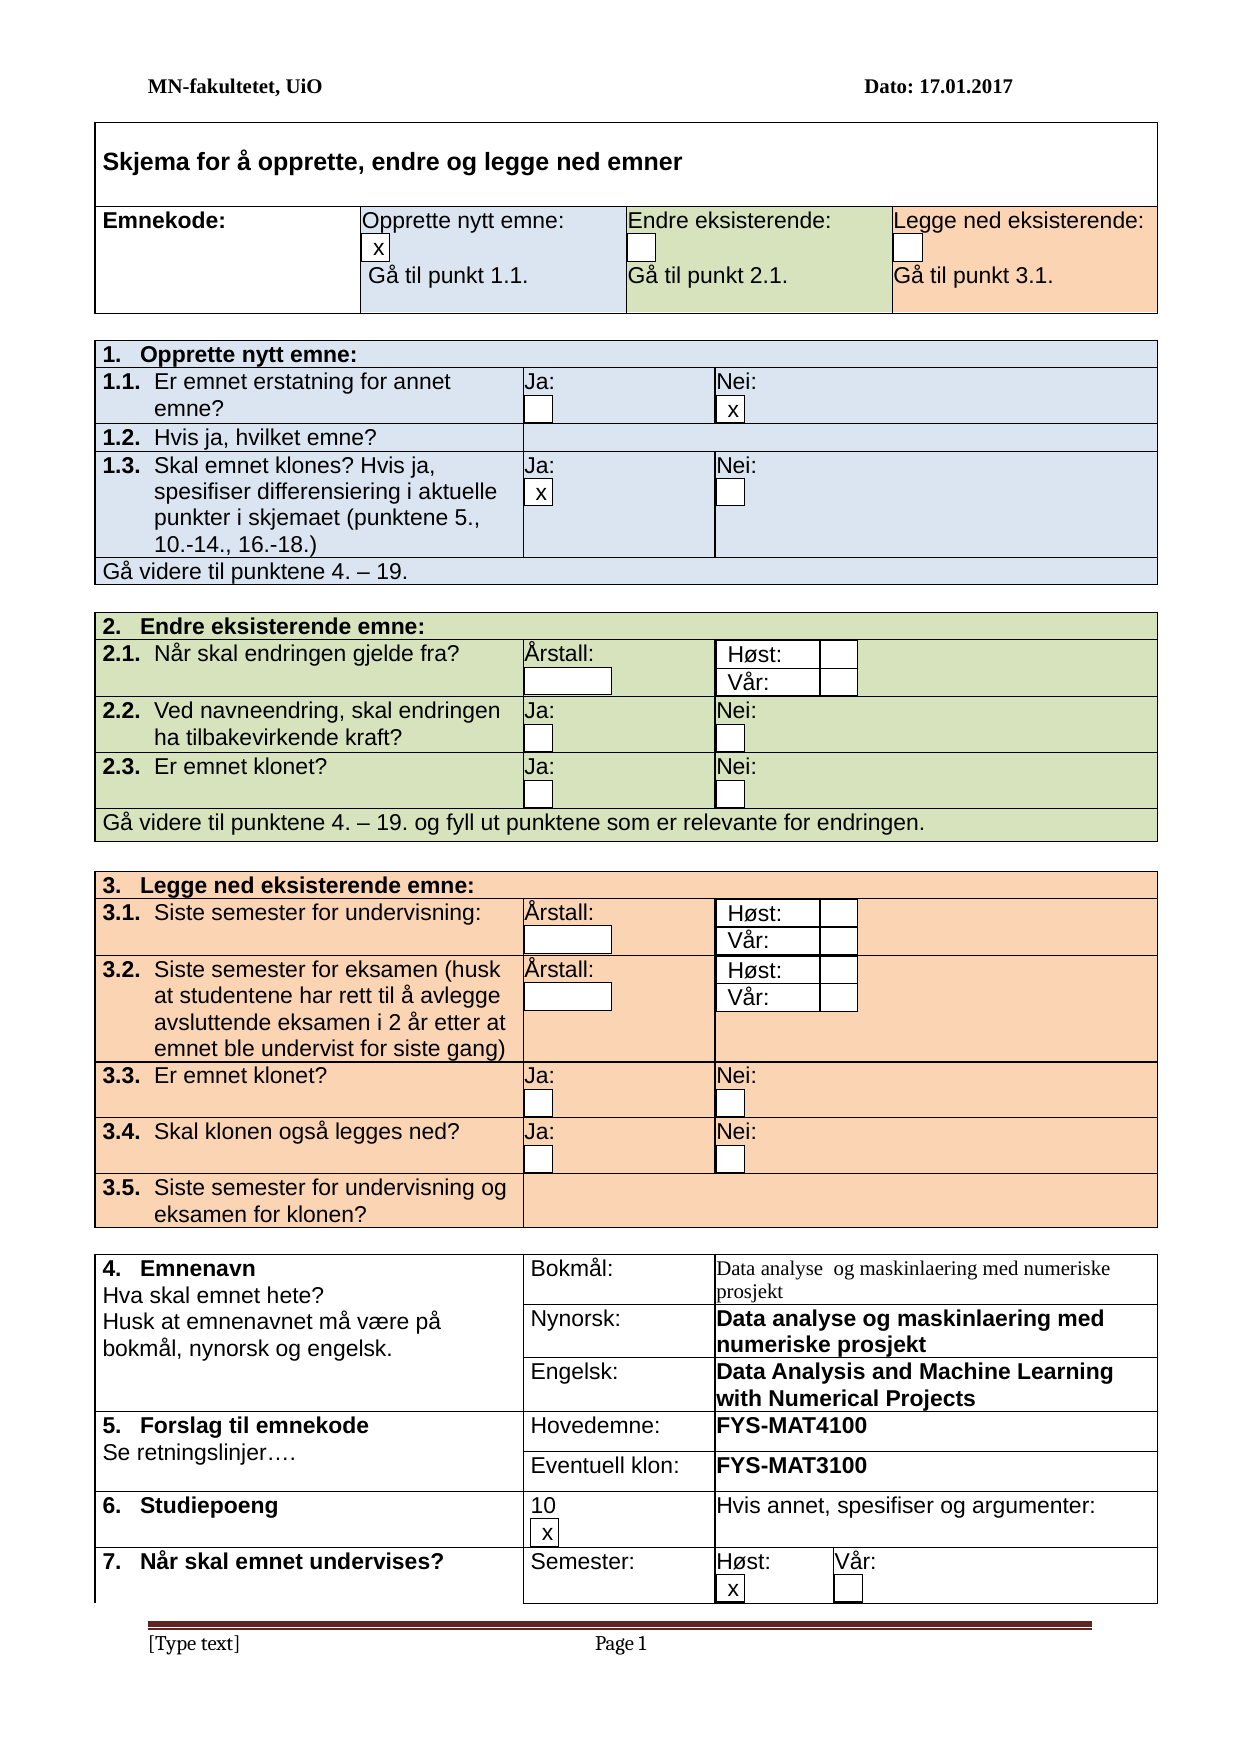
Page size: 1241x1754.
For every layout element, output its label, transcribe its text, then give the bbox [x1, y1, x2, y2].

table_cell Hovedemne: [524, 1412, 714, 1451]
table_cell [1158, 1411, 1240, 1451]
table_cell Ja: [524, 1063, 714, 1117]
table_header [628, 234, 655, 261]
table_cell Semester: [524, 1548, 714, 1603]
table_cell Er emnet klonet? [96, 753, 523, 808]
table_header Høst: [717, 641, 819, 668]
table_cell [95, 1228, 523, 1254]
table_cell [95, 842, 1158, 871]
table_cell [1158, 313, 1240, 340]
table_cell Endre eksisterende: Gå til punkt 2.1. [627, 207, 892, 312]
table_header x [531, 1519, 558, 1546]
table_cell Opprette nytt emne: Gå til punkt 1.1. [361, 207, 626, 312]
table_header [717, 1090, 744, 1116]
table_cell Vår: [717, 984, 819, 1011]
table_cell [1158, 1451, 1240, 1491]
table_header [525, 396, 552, 422]
table_cell [95, 585, 523, 612]
table_cell Engelsk: [524, 1358, 714, 1411]
table_cell Høst: [716, 1548, 833, 1603]
table_cell Er emnet erstatning for annet emne? [96, 368, 523, 423]
table_cell Gå videre til punktene 4. – 19. og fyll ut punktene som er relevante for endringen. [96, 809, 1157, 841]
table_header [835, 1575, 862, 1601]
table_header x [717, 396, 744, 422]
table_cell Nei: [716, 1118, 1157, 1173]
table_cell [1158, 206, 1240, 312]
table_header x [362, 234, 389, 261]
table_header [717, 479, 744, 505]
table_cell [1158, 1491, 1240, 1547]
table_cell [821, 669, 857, 695]
table_header [525, 1146, 552, 1172]
table_cell Hvis annet, spesifiser og argumenter: [716, 1492, 1157, 1547]
table_cell [1158, 1061, 1240, 1117]
table_cell [1158, 955, 1240, 1061]
table_cell Emnekode: [96, 207, 360, 312]
table_cell Ja: [524, 697, 714, 752]
table_header [525, 1090, 552, 1116]
table_cell Opprette nytt emne: [96, 341, 1157, 367]
table_cell Siste semester for undervisning: [96, 899, 523, 955]
table_cell [858, 640, 1157, 696]
table_cell [1158, 1173, 1240, 1227]
table_cell Nei: [716, 452, 1157, 557]
table_cell [1158, 451, 1240, 557]
table_cell Nei: [716, 368, 1157, 423]
table_cell [1158, 1254, 1240, 1303]
table_cell Siste semester for eksamen (husk at studentene har rett til å avlegge avsluttende eksamen i 2 år etter at emnet ble undervist for siste gang) [96, 956, 523, 1061]
table_cell Nynorsk: [524, 1305, 714, 1357]
table_header [717, 781, 744, 807]
table_cell [1158, 696, 1240, 752]
table_cell FYS-MAT3100 [716, 1452, 1157, 1491]
table_cell Gå videre til punktene 4. – 19. [96, 558, 1157, 584]
table_cell [524, 1174, 1157, 1227]
table_cell FYS-MAT4100 [716, 1412, 1157, 1451]
table_header [525, 725, 552, 751]
table_cell [523, 1228, 1158, 1254]
table_cell [1158, 639, 1240, 696]
table_cell Eventuell klon: [524, 1452, 714, 1491]
table_cell Ja: [524, 368, 714, 423]
table_cell Vår: [717, 669, 819, 695]
table_cell [716, 956, 1157, 1061]
table_header x [717, 1575, 744, 1601]
table_header Høst: [717, 957, 819, 983]
table_header [1158, 122, 1240, 206]
table_header [717, 1146, 744, 1172]
table_cell [1158, 808, 1240, 841]
table_cell [1158, 367, 1240, 423]
table_cell [523, 314, 1158, 340]
table_cell [1158, 557, 1240, 584]
table_cell Vår: [717, 928, 819, 954]
table_cell Årstall: [524, 956, 714, 1061]
table_cell Når skal emnet undervises? [96, 1548, 523, 1603]
table_cell [1158, 612, 1240, 639]
table_cell Hvis ja, hvilket emne? [96, 424, 523, 451]
table_header [525, 983, 611, 1010]
table_cell [821, 984, 857, 1011]
table_cell [1158, 898, 1240, 955]
table_cell Årstall: [524, 899, 714, 955]
table_cell Ja: [524, 1118, 714, 1173]
table_cell [1158, 871, 1240, 898]
table_cell Data Analysis and Machine Learning with Numerical Projects [716, 1358, 1157, 1411]
table_cell [858, 899, 1157, 955]
table_cell Data analyse og maskinlaering med numeriske prosjekt [716, 1305, 1157, 1357]
table_header [821, 957, 857, 983]
table_cell [1158, 584, 1240, 612]
table_cell Bokmål: [524, 1255, 714, 1303]
table_cell Endre eksisterende emne: [96, 613, 1157, 639]
table_cell Når skal endringen gjelde fra? [96, 640, 523, 696]
table_cell [1158, 340, 1240, 367]
table_cell Er emnet klonet? [96, 1063, 523, 1117]
table_cell [1158, 423, 1240, 451]
table_header x [525, 479, 552, 505]
table_cell [1158, 1547, 1240, 1603]
table_header [821, 900, 857, 926]
table_cell [1158, 841, 1240, 871]
table_cell Legge ned eksisterende emne: [96, 872, 1157, 898]
table_cell Data analyse og maskinlaering med numeriske prosjekt [716, 1255, 1157, 1303]
table_cell Nei: [716, 1063, 1157, 1117]
table_cell [523, 585, 1158, 612]
table_cell [1158, 1117, 1240, 1173]
table_header [525, 781, 552, 807]
table_header Høst: [717, 900, 819, 926]
table_cell [821, 928, 857, 954]
table_cell Ja: [524, 753, 714, 808]
table_cell [524, 424, 1157, 451]
table_cell Skal klonen også legges ned? [96, 1118, 523, 1173]
table_cell Forslag til emnekode Se retningslinjer…. [96, 1412, 523, 1491]
table_cell Nei: [716, 697, 1157, 752]
table_cell Ja: [524, 452, 714, 557]
table_cell Skal emnet klones? Hvis ja, spesifiser differensiering i aktuelle punkter i skjemaet (punktene 5., 10.-14., 16.-18.) [96, 452, 523, 557]
table_header Skjema for å opprette, endre og legge ned emner [96, 123, 1157, 206]
table_cell Årstall: [524, 640, 714, 696]
table_cell [1158, 752, 1240, 808]
table_cell 10 [524, 1492, 714, 1547]
table_cell Vår: [834, 1548, 1157, 1603]
table_header [894, 234, 922, 261]
table_header [525, 926, 611, 953]
table_cell Siste semester for undervisning og eksamen for klonen? [96, 1174, 523, 1227]
table_cell Legge ned eksisterende: Gå til punkt 3.1. [893, 207, 1157, 312]
table_cell [1158, 1304, 1240, 1357]
table_cell [1158, 1357, 1240, 1411]
table_cell Emnenavn Hva skal emnet hete? Husk at emnenavnet må være på bokmål, nynorsk og engelsk. [96, 1255, 523, 1411]
table_cell Ved navneendring, skal endringen ha tilbakevirkende kraft? [96, 697, 523, 752]
table_cell Studiepoeng [96, 1492, 523, 1547]
table_header [717, 725, 744, 751]
table_header [525, 668, 611, 694]
table_cell [1158, 1227, 1240, 1254]
table_cell Nei: [716, 753, 1157, 808]
table_header [821, 641, 857, 668]
table_cell [95, 314, 523, 340]
